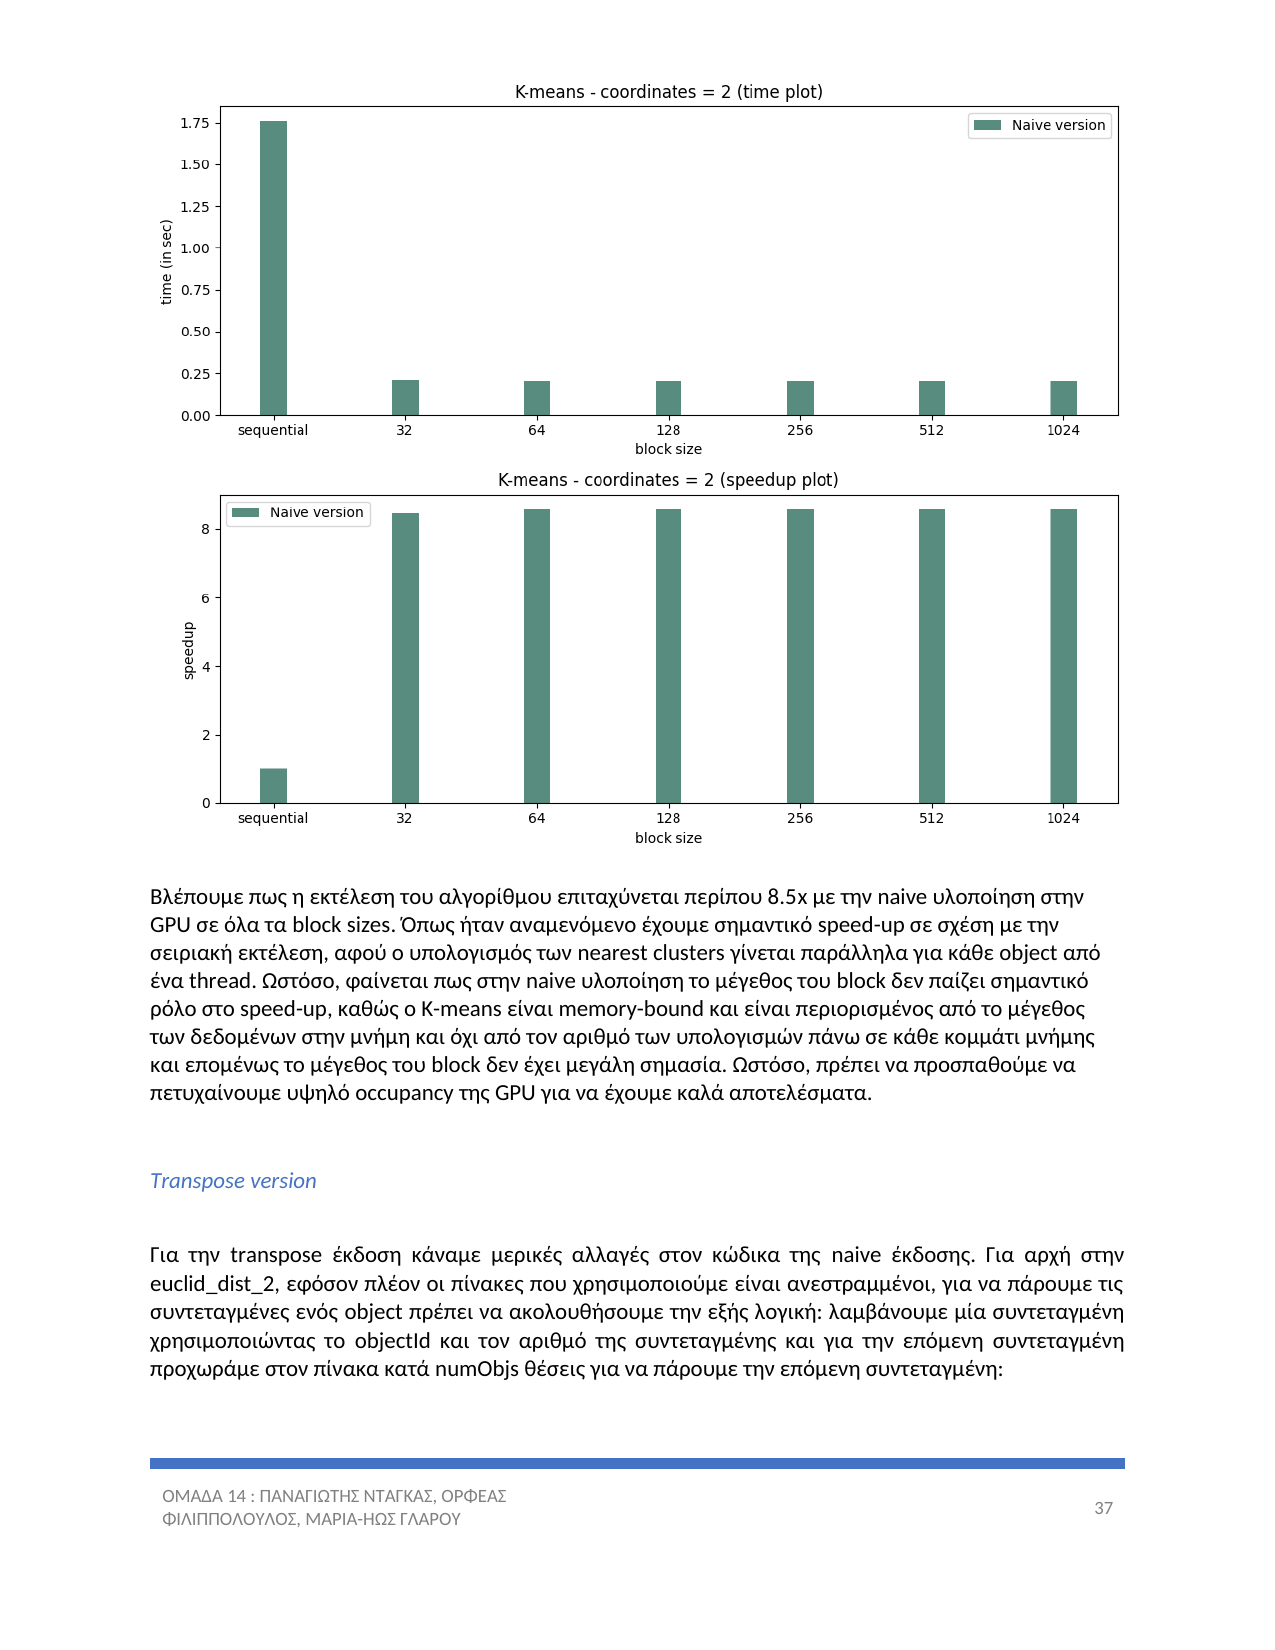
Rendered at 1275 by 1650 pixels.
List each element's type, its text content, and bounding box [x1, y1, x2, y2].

text Transpose version [150, 1167, 1125, 1194]
text Βλέπουμε πως η εκτέλεση του αλγορίθμου επιταχύνεται περίπου 8.5x με την naive υλοποίηση στην GPU σε όλα τα block sizes. Όπως ήταν αναμενόμενο έχουμε σημαντικό speed-up σε σχέση με την σειριακή εκτέλεση, αφού ο υπολογισμός των nearest clusters γίνεται παράλληλα για κάθε object από ένα thread. Ωστόσο, φαίνεται πως στην naive υλοποίηση το μέγεθος του block δεν παίζει σημαντικό ρόλο στο speed-up, καθώς ο K-means είναι memory-bound και είναι περιορισμένος από το μέγεθος των δεδομένων στην μνήμη και όχι από τον αριθμό των υπολογισμών πάνω σε κάθε κομμάτι μνήμης και επομένως το μέγεθος του block δεν έχει μεγάλη σημασία. Ωστόσο, πρέπει να προσπαθούμε να πετυχαίνουμε υψηλό occupancy της GPU για να έχουμε καλά αποτελέσματα. [150, 882, 1125, 1106]
text Για την transpose έκδοση κάναμε μερικές αλλαγές στον κώδικα της naive έκδοσης. Για αρχή στην euclid_dist_2, εφόσον πλέον οι πίνακες που χρησιμοποιούμε είναι ανεστραμμένοι, για να πάρουμε τις συντεταγμένες ενός object πρέπει να ακολουθήσουμε την εξής λογική: λαμβάνουμε μία συντεταγμένη χρησιμοποιώντας το objectId και τον αριθμό της συντεταγμένης και για την επόμενη συντεταγμένη προχωράμε στον πίνακα κατά numObjs θέσεις για να πάρουμε την επόμενη συντεταγμένη: [150, 1240, 1125, 1382]
